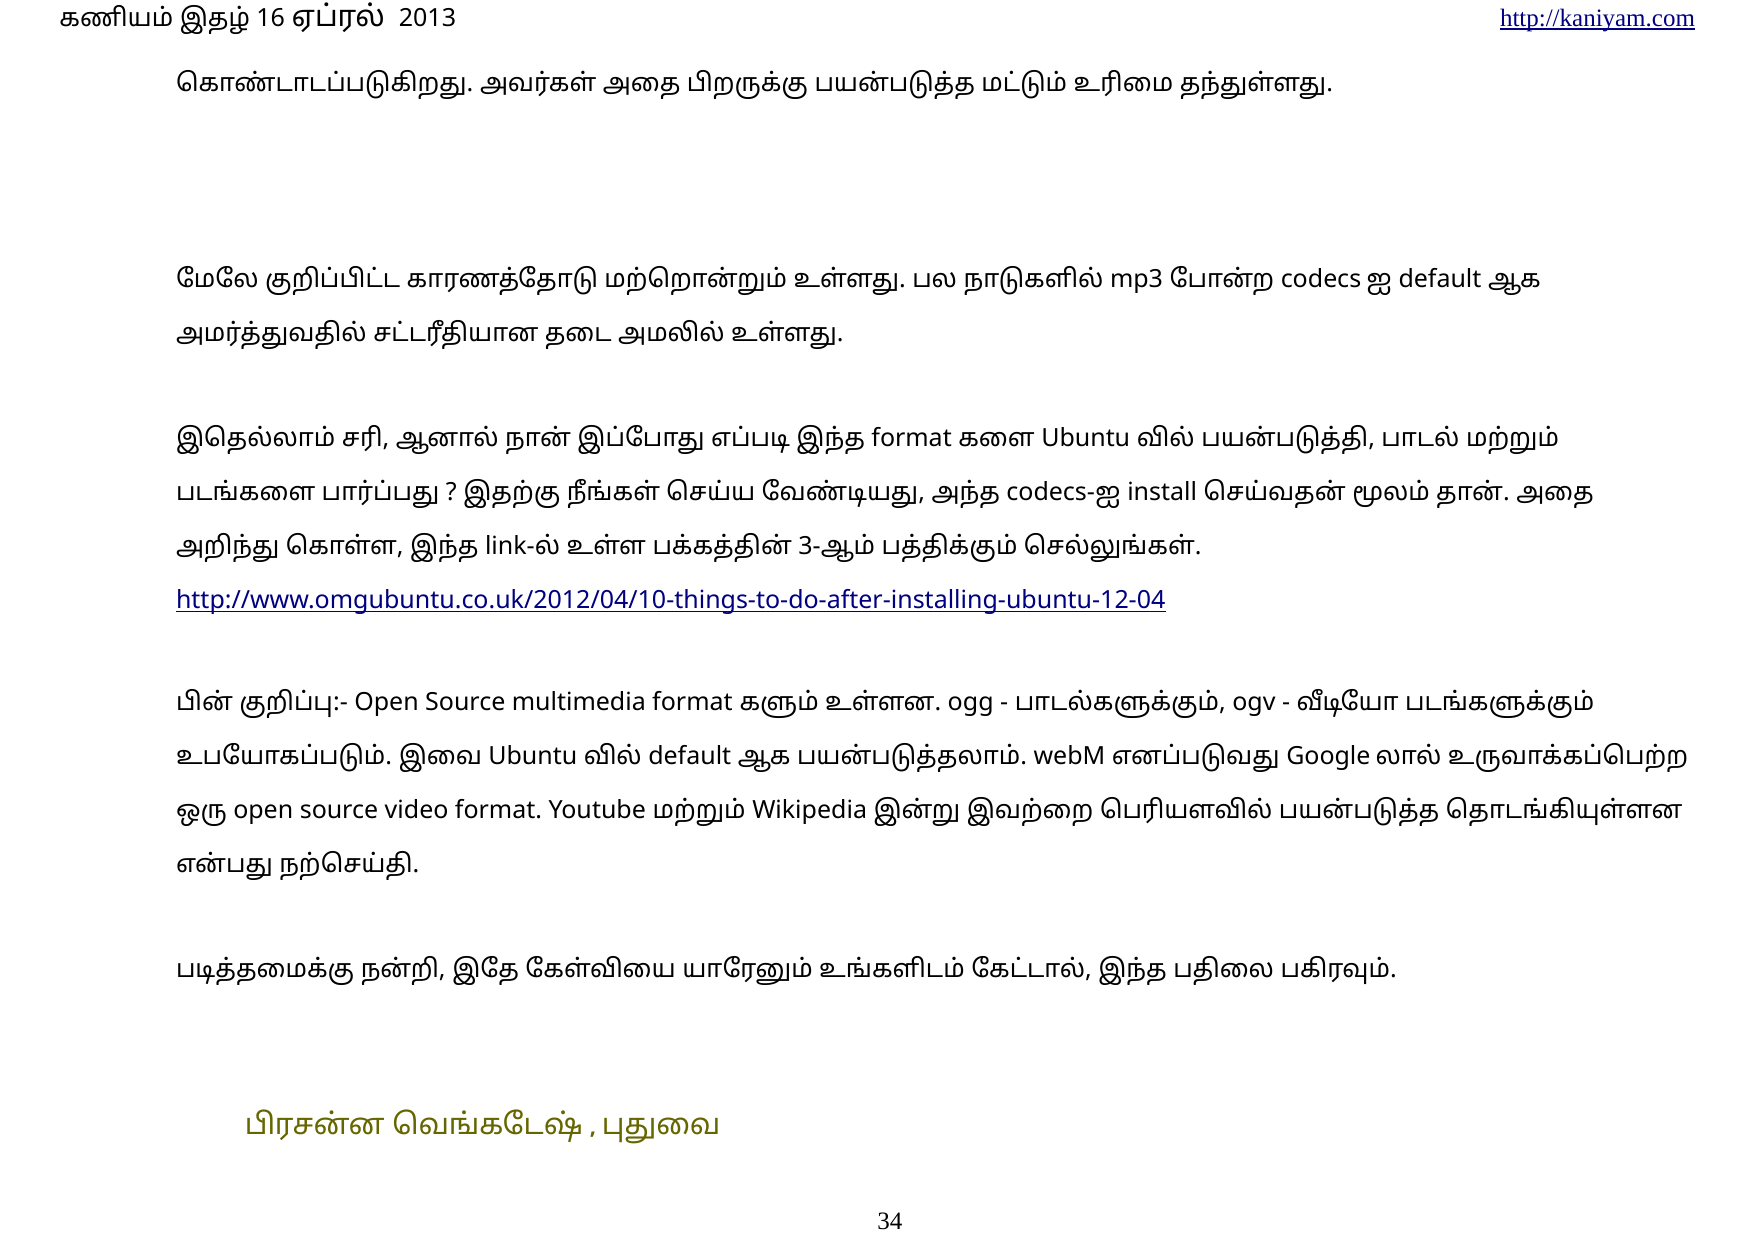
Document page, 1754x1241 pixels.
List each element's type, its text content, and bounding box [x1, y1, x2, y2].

text கொண்டாடப்படுகிறது. அவர்கள் அதை பிறருக்கு பயன்படுத்த மட்டும் உரிமை தந்துள்ளது. [176, 64, 1695, 144]
text பிரசன்ன வெங்கடேஷ் , புதுவை [176, 1108, 1695, 1146]
text மேலே குறிப்பிட்ட காரணத்தோடு மற்றொன்றும் உள்ளது. பல நாடுகளில் mp3 போன்ற codecsஐ default ஆக அமர்த்துவதில் சட்டரீதியான தடை அமலில் உள்ளது. இதெல்லாம் சரி, ஆனால் நான் இப்போது எப்படி இந்த format களை Ubuntu வில் பயன்படுத்தி, பாடல் மற்றும் படங்களை பார்ப்பது ? இதற்கு நீங்கள் செய்ய வேண்டியது, அந்த codecs-ஐ install செய்வதன் மூலம் தான். அதை அறிந்து கொள்ள, இந்த link-ல் உள்ள பக்கத்தின் 3-ஆம் பத்திக்கும் செல்லுங்கள். http://www.omgubuntu.co.uk/2012/04/10-things-to-do-after-installing-ubuntu-12-04 பின் குறிப்பு:- Open Source multimedia format களும் உள்ளன. ogg - பாடல்களுக்கும், ogv - வீடியோ படங்களுக்கும் உபயோகப்படும். இவை Ubuntu வில் default ஆக பயன்படுத்தலாம். webM எனப்படுவது Googleலால் உருவாக்கப்பெற்ற ஒரு open source video format. Youtube மற்றும் Wikipedia இன்று இவற்றை பெரியளவில் பயன்படுத்த தொடங்கியுள்ளன என்பது நற்செய்தி. படித்தமைக்கு நன்றி, இதே கேள்வியை யாரேனும் உங்களிடம் கேட்டால், இந்த பதிலை பகிரவும். [176, 210, 1695, 988]
